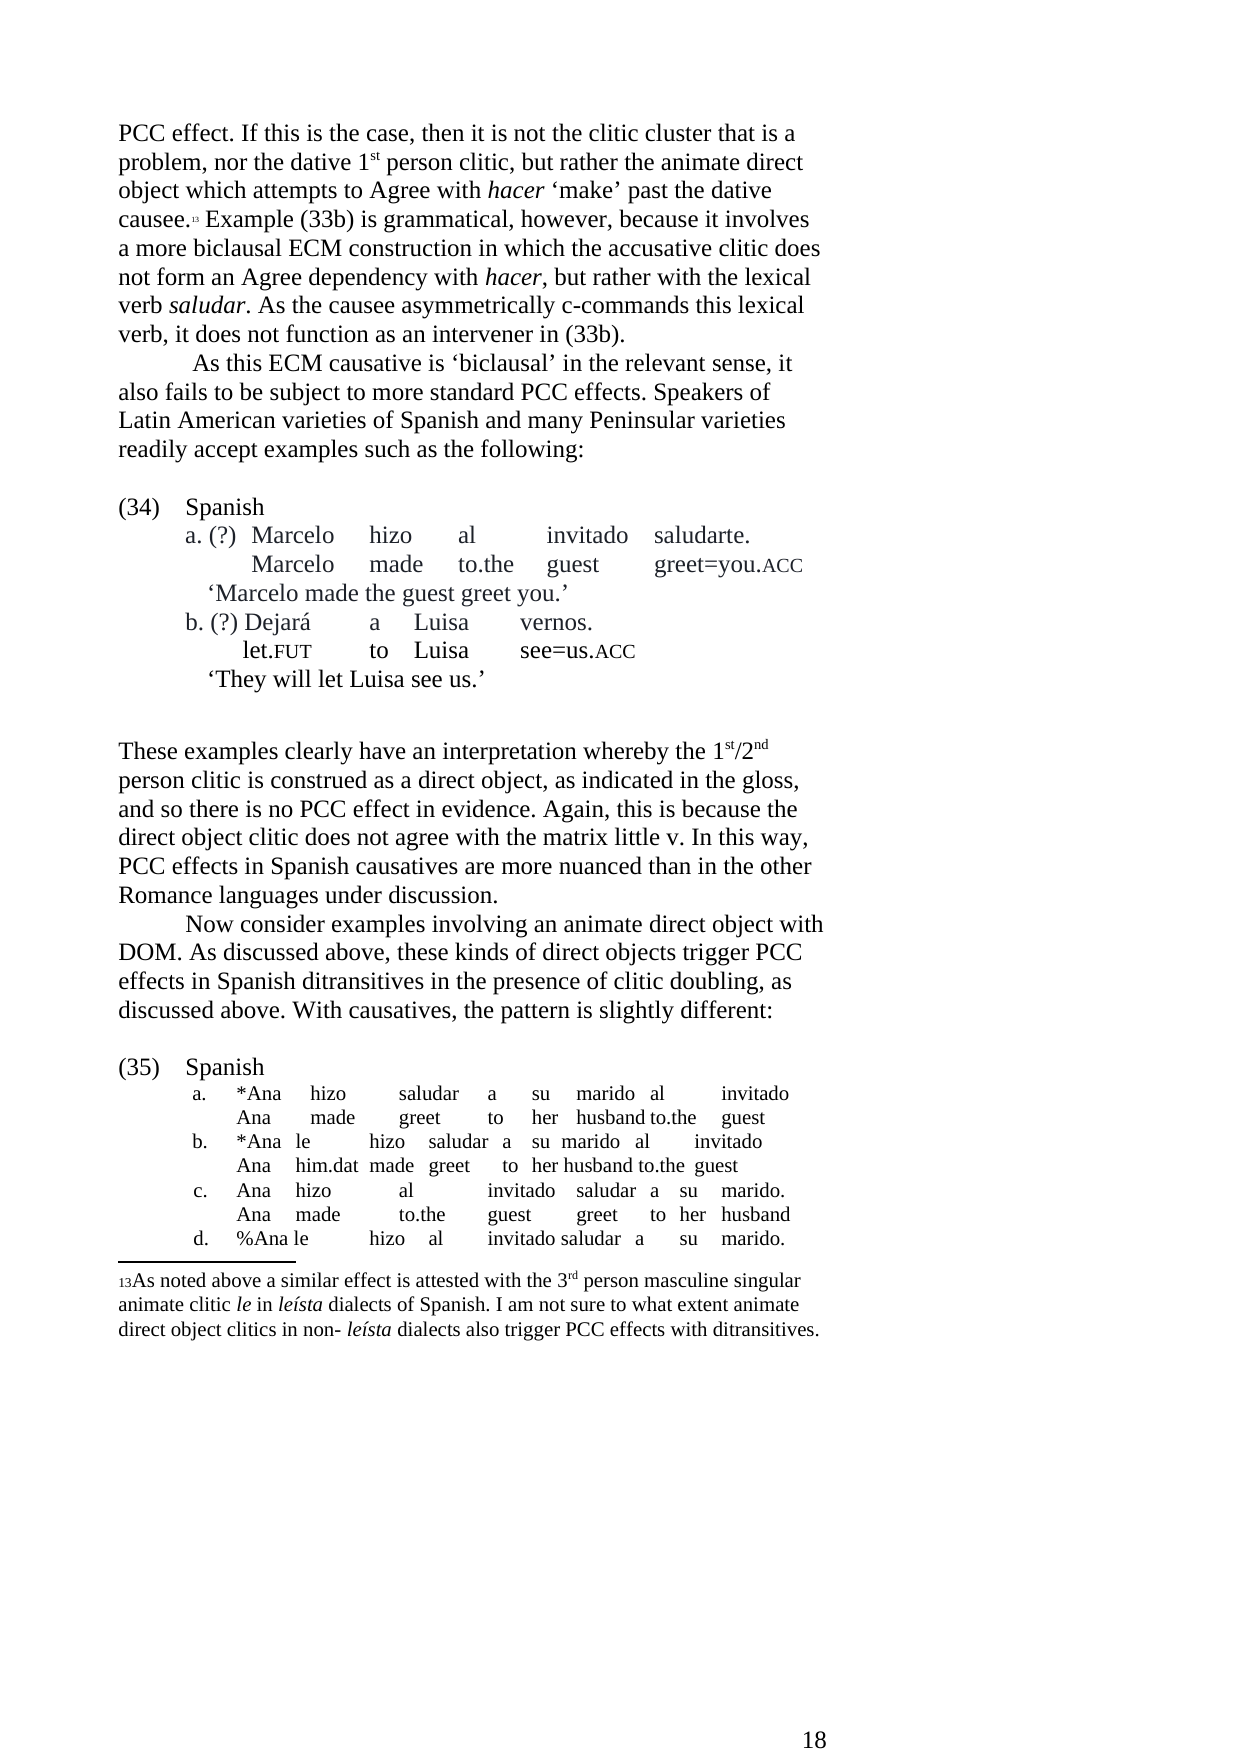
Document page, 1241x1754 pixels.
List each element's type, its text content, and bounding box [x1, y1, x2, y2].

text (34) Spanish [118, 492, 827, 521]
text a. (?) Marcelo hizo al invitado saludarte. Marcelo made to.the guest greet=you.acc [185, 521, 827, 578]
text d. %Ana le hizo al invitado saludar a su marido. [118, 1226, 827, 1250]
text PCC effect. If this is the case, then it is not the clitic cluster that is a problem, nor the dative 1st person clitic, but rather the animate direct object which attempts to Agree with hacer ‘make’ past the dative causee. Example (33b) is grammatical, however, because it involves a more biclausal ECM construction in which the accusative clitic does not form an Agree dependency with hacer, but rather with the lexical verb saludar. As the causee asymmetrically c-commands this lexical verb, it does not function as an intervener in (33b). [118, 118, 827, 348]
text ‘They will let Luisa see us.’ [118, 664, 827, 693]
text ‘Marcelo made the guest greet you.’ [185, 578, 827, 607]
text b. (?) Dejará a Luisa vernos. let.fut to Luisa see=us.acc [185, 607, 827, 664]
text Ana made greet to her husband to.the guest [118, 1105, 827, 1129]
text Ana made to.the guest greet to her husband [118, 1202, 827, 1226]
text These examples clearly have an interpretation whereby the 1st/2nd person clitic is construed as a direct object, as indicated in the gloss, and so there is no PCC effect in evidence. Again, this is because the direct object clitic does not agree with the matrix little v. In this way, PCC effects in Spanish causatives are more nuanced than in the other Romance languages under discussion. [118, 736, 827, 909]
text As this ECM causative is ‘biclausal’ in the relevant sense, it also fails to be subject to more standard PCC effects. Speakers of Latin American varieties of Spanish and many Peninsular varieties readily accept examples such as the following: [118, 348, 827, 463]
text Now consider examples involving an animate direct object with DOM. As discussed above, these kinds of direct objects trigger PCC effects in Spanish ditransitives in the presence of clitic doubling, as discussed above. With causatives, the pattern is slightly different: [118, 909, 827, 1024]
text Ana him.dat made greet to her husband to.the guest [118, 1153, 827, 1177]
text (35) Spanish [118, 1052, 827, 1081]
text c. Ana hizo al invitado saludar a su marido. [118, 1177, 827, 1202]
text As noted above a similar effect is attested with the 3rd person masculine singular animate clitic le in leísta dialects of Spanish. I am not sure to what extent animate direct object clitics in non- leísta dialects also trigger PCC effects with ditransitives. [118, 1268, 827, 1341]
text a. *Ana hizo saludar a su marido al invitado [118, 1081, 827, 1105]
text b. *Ana le hizo saludar a su marido al invitado [118, 1129, 827, 1153]
